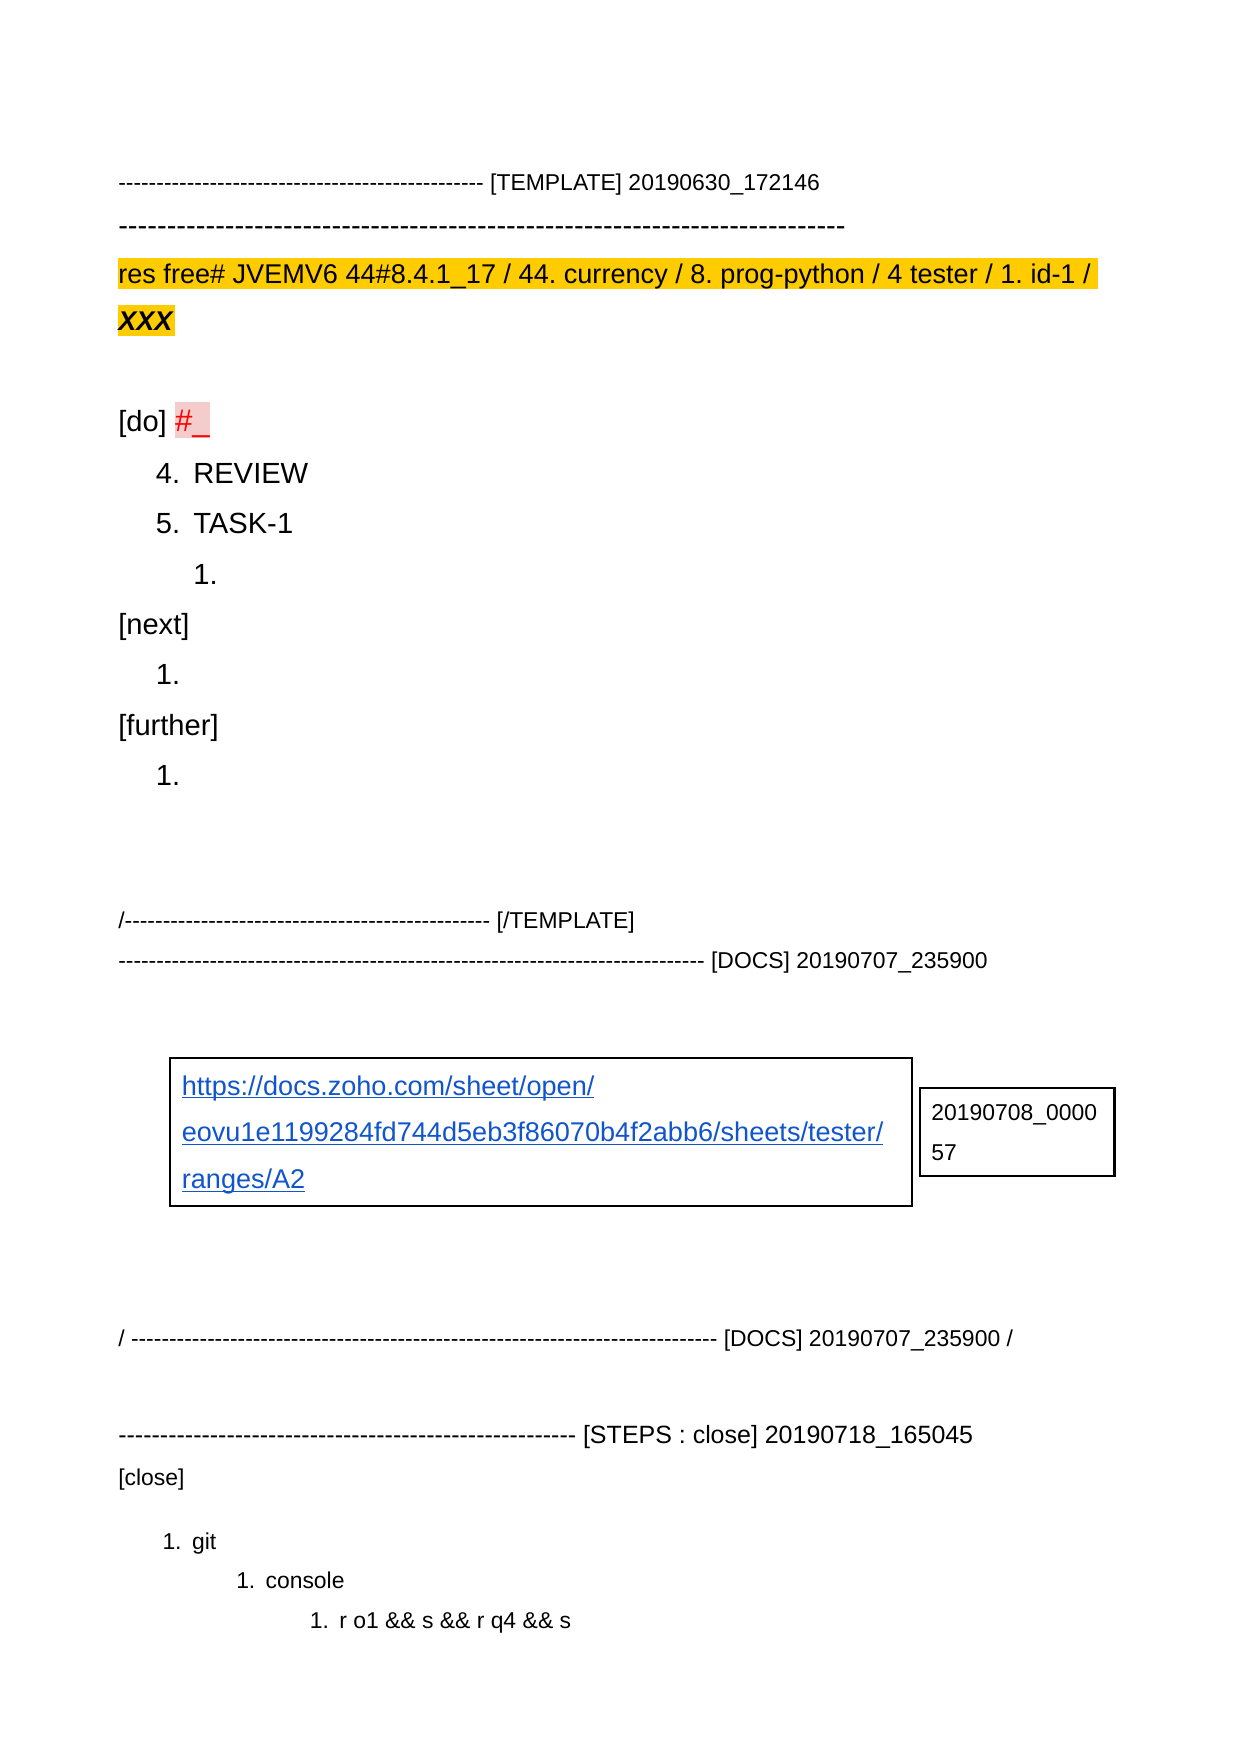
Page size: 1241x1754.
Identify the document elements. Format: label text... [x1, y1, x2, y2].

text ------------------------------------------------------- [STEPS : close] 20190718_165045 [118, 1420, 1122, 1449]
list r o1 && s && r q4 && s [309, 1607, 1122, 1633]
text ----------------------------------------------------------------------------- [DOCS] 20190707_235900 [118, 947, 1122, 973]
text [further] [118, 708, 1122, 741]
table_cell [916, 1235, 1118, 1269]
text / ----------------------------------------------------------------------------- [DOCS] 20190707_235900 / [118, 1325, 1122, 1352]
table_header 20190708_000057 [916, 1029, 1118, 1235]
table_header [118, 1029, 166, 1235]
text [next] [118, 607, 1122, 641]
list TASK-1 [156, 506, 1122, 540]
text [do] #_ [118, 402, 1122, 438]
list git [162, 1528, 1122, 1554]
table_cell [118, 1235, 166, 1269]
text [close] [118, 1463, 1122, 1490]
table_cell [166, 1235, 916, 1269]
text res free# JVEMV6 44#8.4.1_17 / 44. currency / 8. prog-python / 4 tester / 1. id-1 / XXX [118, 258, 1122, 336]
table_header https://docs.zoho.com/sheet/open/eovu1e1199284fd744d5eb3f86070b4f2abb6/sheets/tester/ranges/A2 [166, 1029, 916, 1235]
list console [236, 1567, 1122, 1594]
list REVIEW [156, 456, 1122, 490]
text /------------------------------------------------ [/TEMPLATE] [118, 907, 1122, 933]
text ------------------------------------------------ [TEMPLATE] 20190630_172146 [118, 168, 1122, 195]
text --------------------------------------------------------------------------- [118, 208, 1122, 241]
